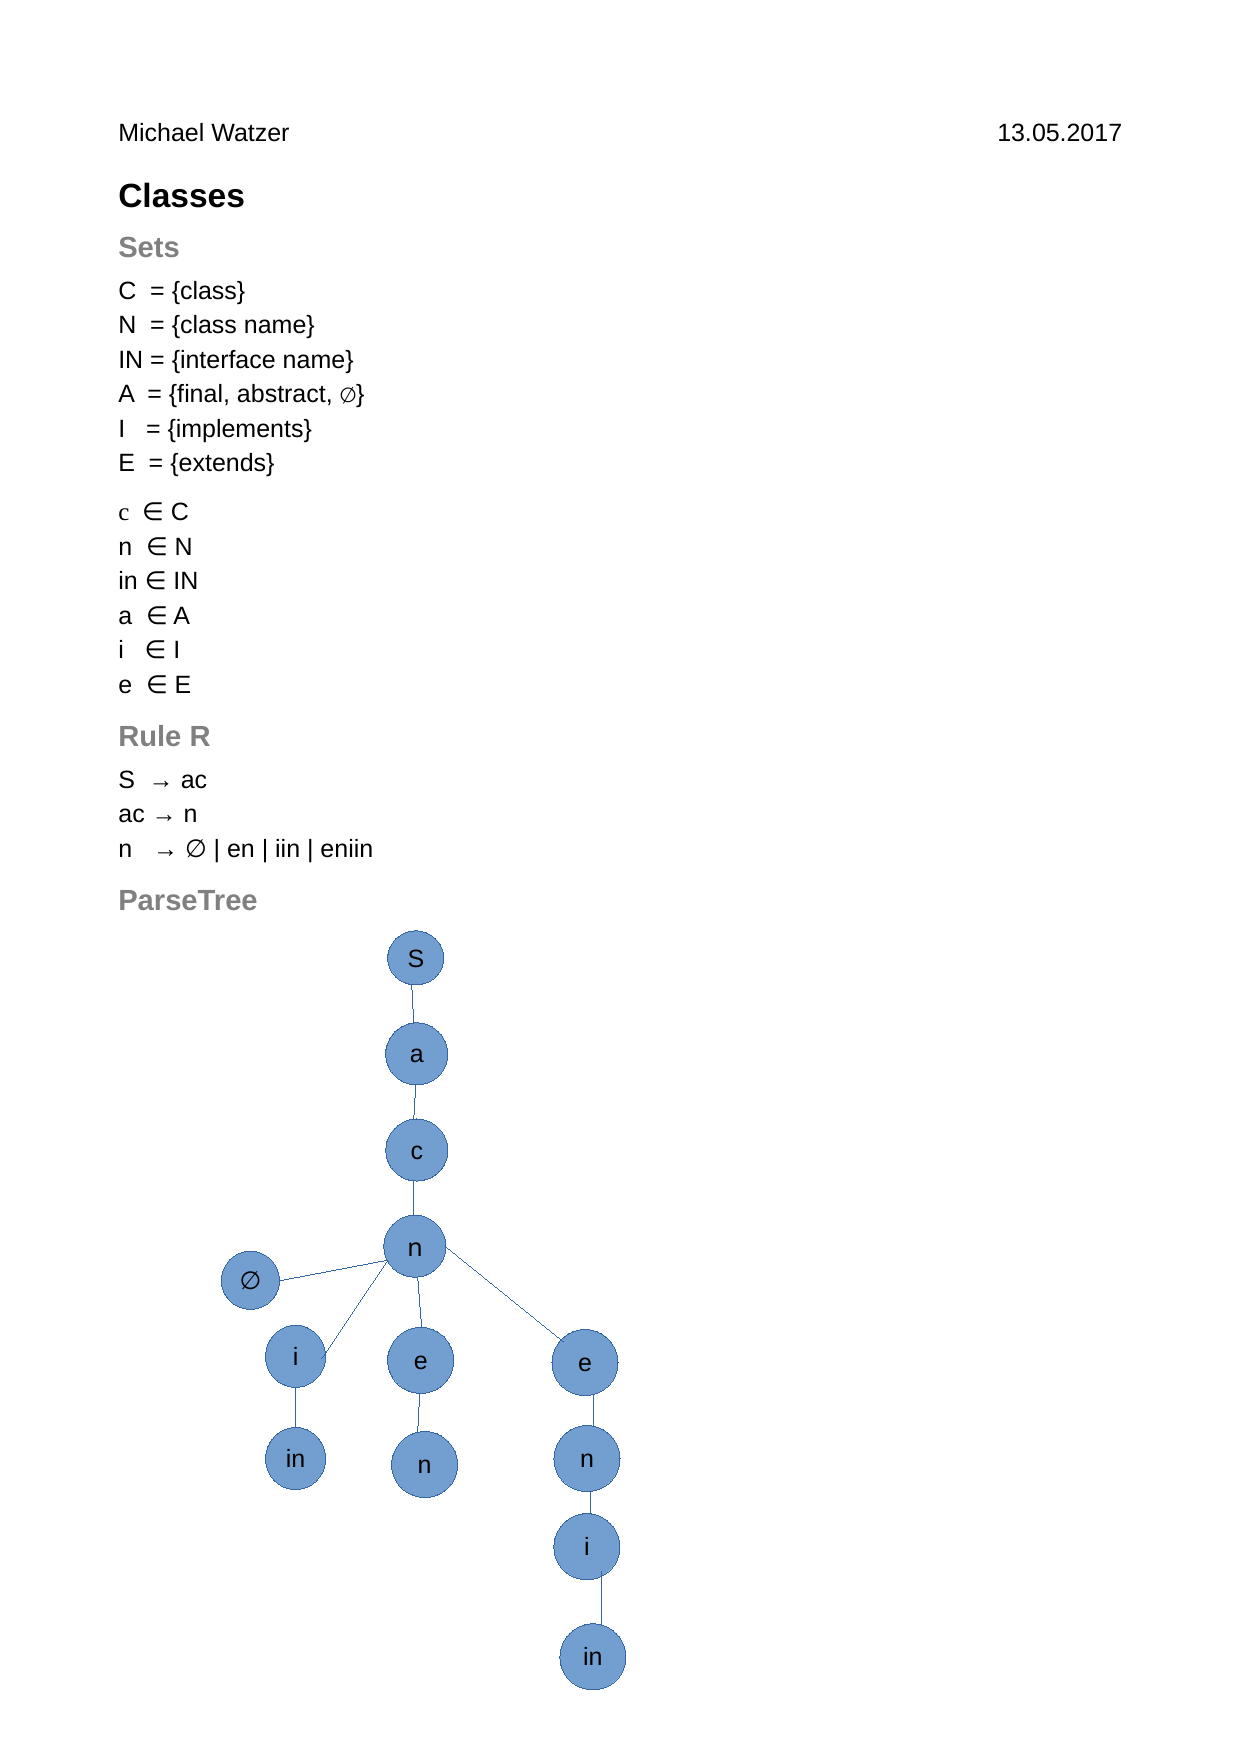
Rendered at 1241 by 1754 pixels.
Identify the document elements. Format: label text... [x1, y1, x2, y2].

text S → ac ac → n n → ∅ | en | iin | eniin [118, 765, 1122, 862]
text C = {class} N = {class name} IN = {interface name} A = {final, abstract, ∅} I = {implements} E = {extends} [118, 276, 1122, 477]
text c ∈ C n ∈ N in ∈ IN a ∈ A i ∈ I e ∈ E [118, 497, 1122, 698]
subtitle ParseTree [118, 883, 1122, 916]
subtitle Classes [118, 176, 1122, 215]
subtitle Rule R [118, 719, 1122, 752]
subtitle Sets [118, 229, 1122, 263]
